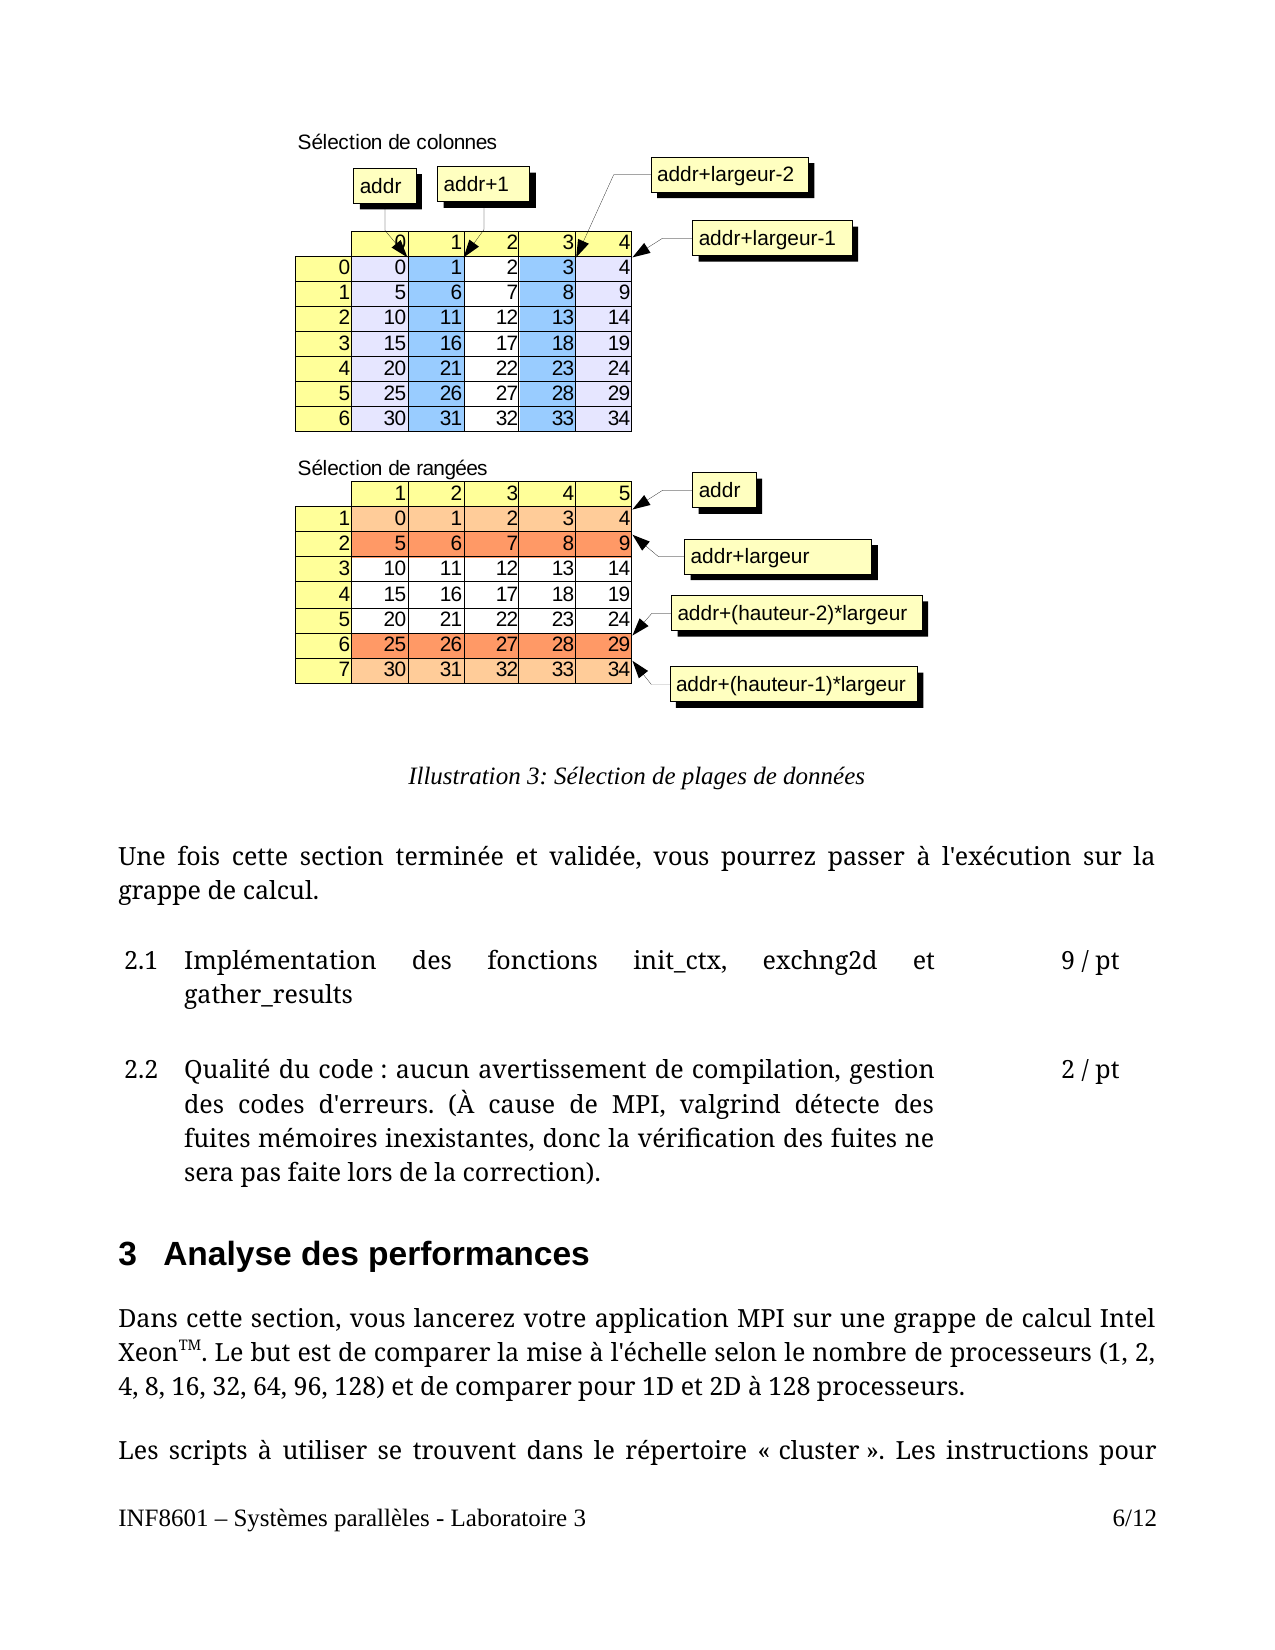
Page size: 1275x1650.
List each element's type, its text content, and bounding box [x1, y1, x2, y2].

table_cell Qualité du code : aucun avertissement de compilation, gestion des codes d'erreurs. (À cause de MPI, valgrind détecte des fuites mémoires inexistantes, donc la vérification des fuites ne sera pas faite lors de la correction). [118, 1031, 941, 1209]
text Une fois cette section terminée et validée, vous pourrez passer à l'exécution sur la grappe de calcul. [118, 839, 1157, 907]
table_cell 2 / pt [1049, 1031, 1157, 1209]
subtitle Analyse des performances [118, 1234, 1157, 1273]
text Dans cette section, vous lancerez votre application MPI sur une grappe de calcul Intel XeonTM. Le but est de comparer la mise à l'échelle selon le nombre de processeurs (1, 2, 4, 8, 16, 32, 64, 96, 128) et de comparer pour 1D et 2D à 128 processeurs. [118, 1300, 1157, 1402]
table_header [941, 922, 1049, 1031]
text Les scripts à utiliser se trouvent dans le répertoire « cluster ». Les instructions pour [118, 1432, 1157, 1467]
table_header 9 / pt [1049, 922, 1157, 1031]
table_header Implémentation des fonctions init_ctx, exchng2d et gather_results [118, 922, 941, 1031]
text Illustration 3: Sélection de plages de données [295, 131, 980, 790]
table_cell [941, 1031, 1049, 1209]
